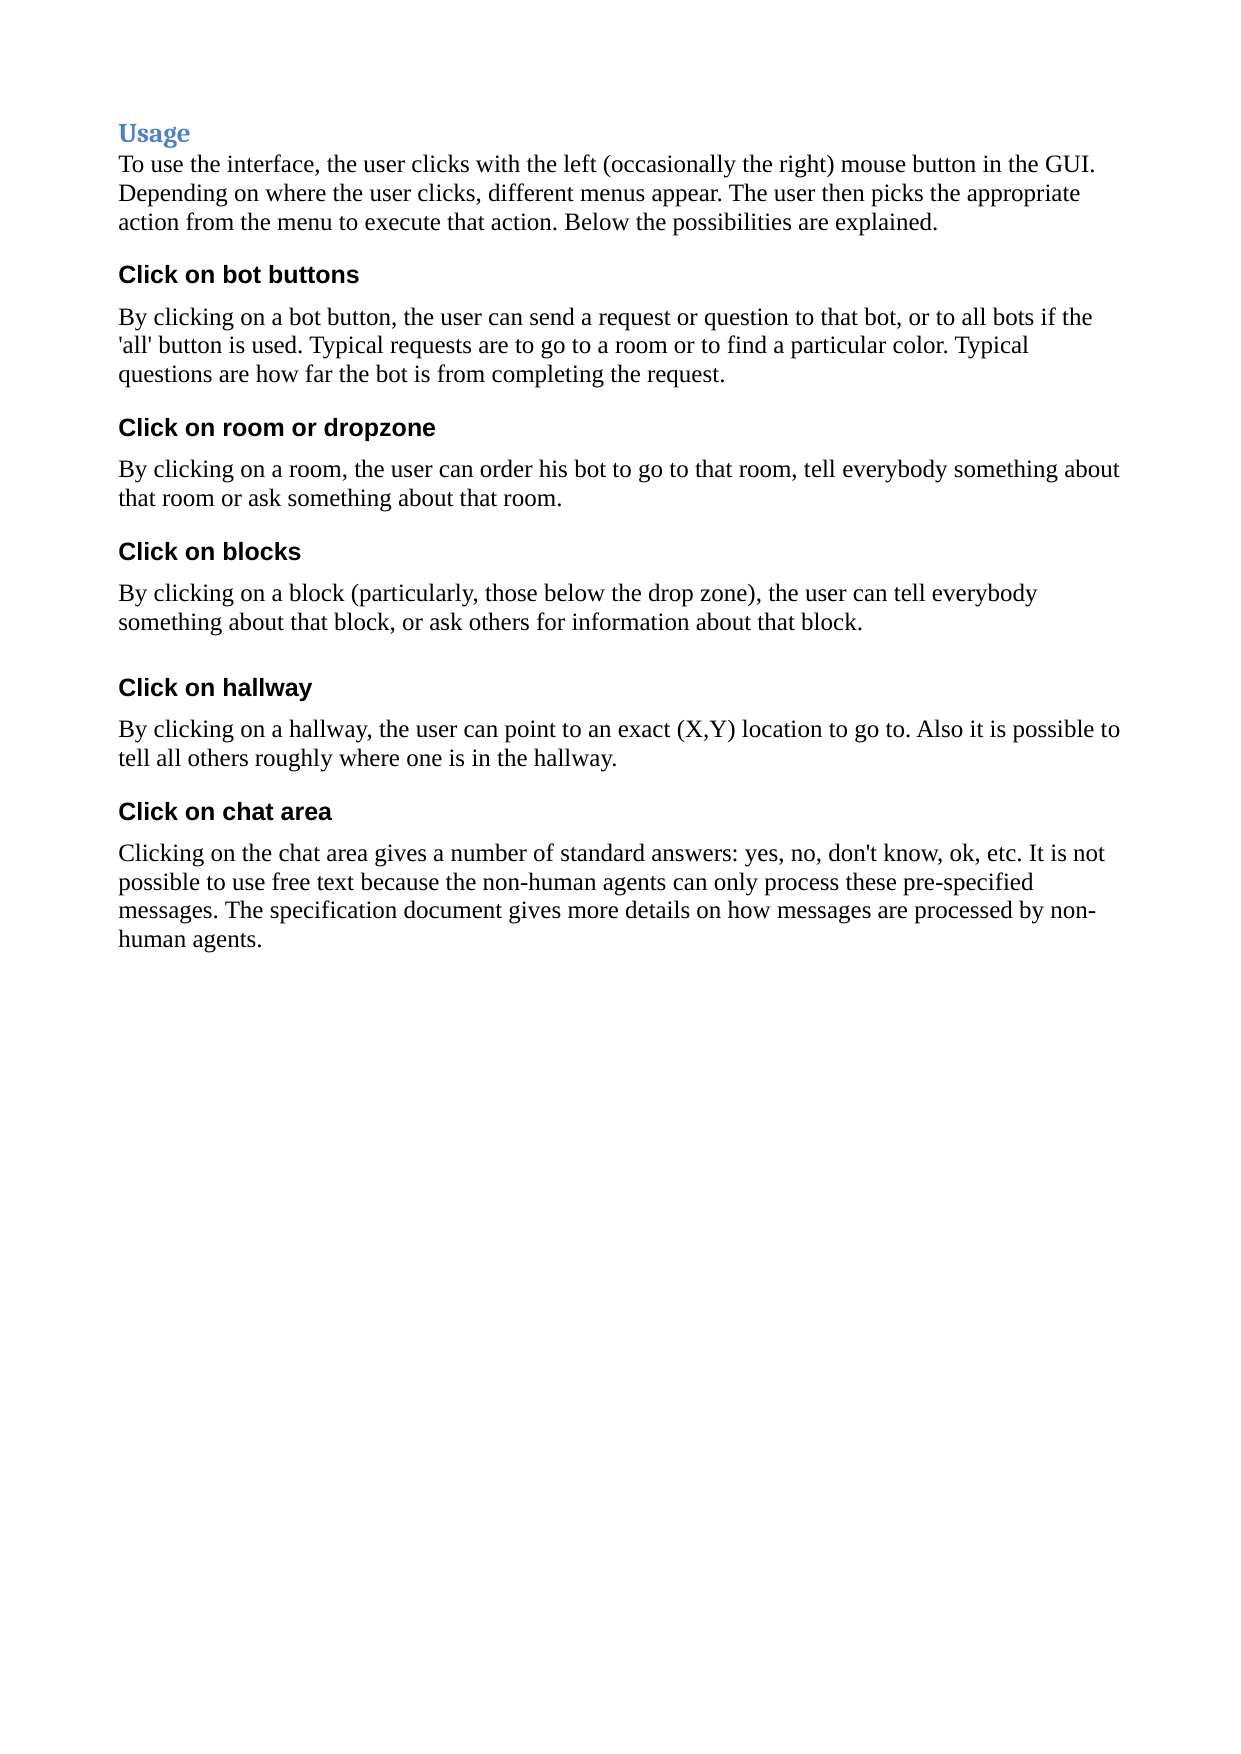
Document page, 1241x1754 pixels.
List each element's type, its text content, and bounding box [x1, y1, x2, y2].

text To use the interface, the user clicks with the left (occasionally the right) mouse button in the GUI. Depending on where the user clicks, different menus appear. The user then picks the appropriate action from the menu to execute that action. Below the possibilities are explained. [118, 149, 1122, 236]
subtitle Usage [118, 118, 1122, 149]
subtitle Click on chat area [118, 797, 1122, 826]
subtitle Click on blocks [118, 537, 1122, 566]
text By clicking on a hallway, the user can point to an exact (X,Y) location to go to. Also it is possible to tell all others roughly where one is in the hallway. [118, 714, 1122, 772]
subtitle Click on hallway [118, 673, 1122, 702]
text By clicking on a block (particularly, those below the drop zone), the user can tell everybody something about that block, or ask others for information about that block. [118, 578, 1122, 636]
text By clicking on a room, the user can order his bot to go to that room, tell everybody something about that room or ask something about that room. [118, 454, 1122, 512]
subtitle Click on room or dropzone [118, 413, 1122, 442]
subtitle Click on bot buttons [118, 261, 1122, 289]
text By clicking on a bot button, the user can send a request or question to that bot, or to all bots if the 'all' button is used. Typical requests are to go to a room or to find a particular color. Typical questions are how far the bot is from completing the request. [118, 302, 1122, 388]
text Clicking on the chat area gives a number of standard answers: yes, no, don't know, ok, etc. It is not possible to use free text because the non-human agents can only process these pre-specified messages. The specification document gives more details on how messages are processed by non-human agents. [118, 838, 1122, 953]
